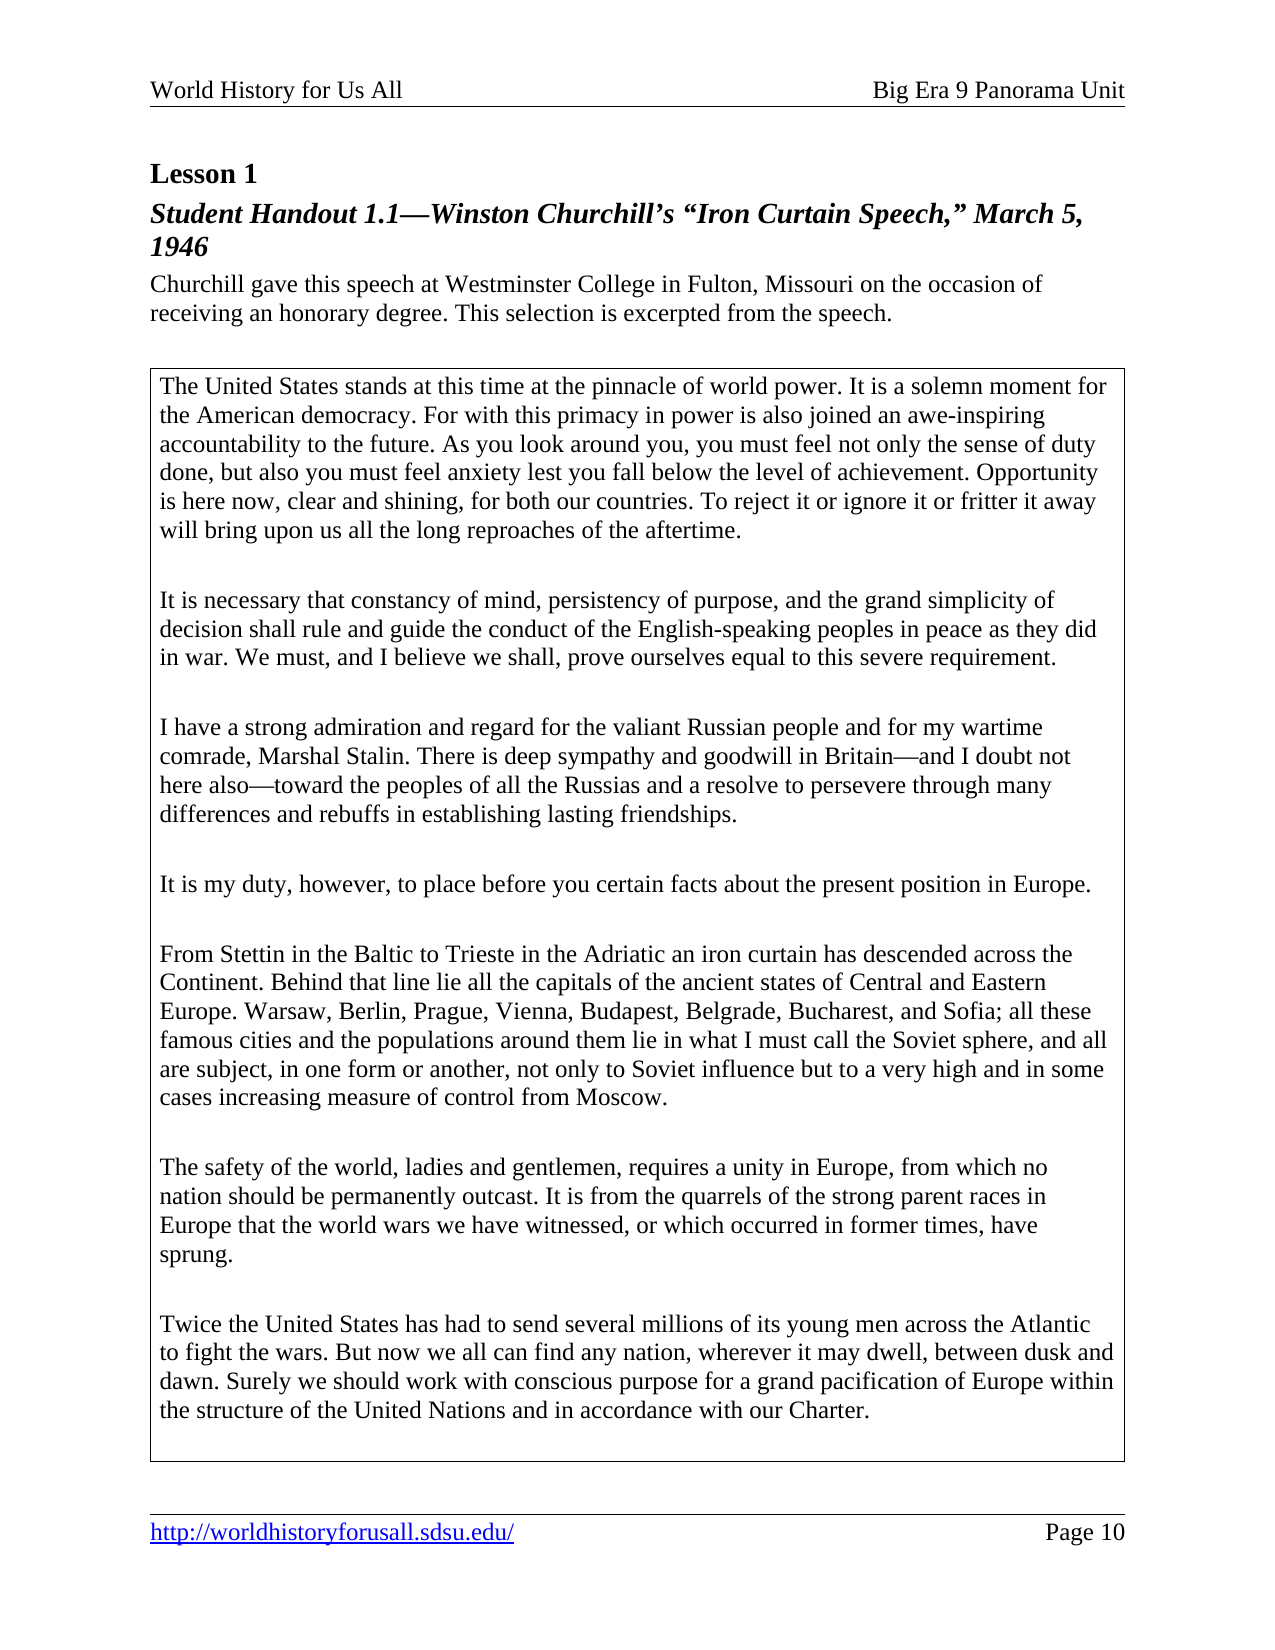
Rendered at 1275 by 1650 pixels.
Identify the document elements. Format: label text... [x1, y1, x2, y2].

text Lesson 1 [150, 156, 1125, 190]
text I have a strong admiration and regard for the valiant Russian people and for my wartime comrade, Marshal Stalin. There is deep sympathy and goodwill in Britain—and I doubt not here also—toward the peoples of all the Russias and a resolve to persevere through many differences and rebuffs in establishing lasting friendships. [151, 709, 1124, 827]
text Twice the United States has had to send several millions of its young men across the Atlantic to fight the wars. But now we all can find any nation, wherever it may dwell, between dusk and dawn. Surely we should work with conscious purpose for a grand pacification of Europe within the structure of the United Nations and in accordance with our Charter. [151, 1306, 1124, 1424]
text It is my duty, however, to place before you certain facts about the present position in Europe. [151, 866, 1124, 897]
text The safety of the world, ladies and gentlemen, requires a unity in Europe, from which no nation should be permanently outcast. It is from the quarrels of the strong parent races in Europe that the world wars we have witnessed, or which occurred in former times, have sprung. [151, 1149, 1124, 1267]
text From Stettin in the Baltic to Trieste in the Adriatic an iron curtain has descended across the Continent. Behind that line lie all the capitals of the ancient states of Central and Eastern Europe. Warsaw, Berlin, Prague, Vienna, Budapest, Belgrade, Bucharest, and Sofia; all these famous cities and the populations around them lie in what I must call the Soviet sphere, and all are subject, in one form or another, not only to Soviet influence but to a very high and in some cases increasing measure of control from Moscow. [151, 936, 1124, 1111]
text Churchill gave this speech at Westminster College in Fulton, Missouri on the occasion of receiving an honorary degree. This selection is excerpted from the speech. [150, 269, 1125, 327]
text The United States stands at this time at the pinnacle of world power. It is a solemn moment for the American democracy. For with this primacy in power is also joined an awe-inspiring accountability to the future. As you look around you, you must feel not only the sense of duty done, but also you must feel anxiety lest you fall below the level of achievement. Opportunity is here now, clear and shining, for both our countries. To reject it or ignore it or fritter it away will bring upon us all the long reproaches of the aftertime. [151, 369, 1124, 544]
text Student Handout 1.1—Winston Churchill’s “Iron Curtain Speech,” March 5, 1946 [150, 196, 1125, 263]
text It is necessary that constancy of mind, persistency of purpose, and the grand simplicity of decision shall rule and guide the conduct of the English-speaking peoples in peace as they did in war. We must, and I believe we shall, prove ourselves equal to this severe requirement. [151, 582, 1124, 671]
